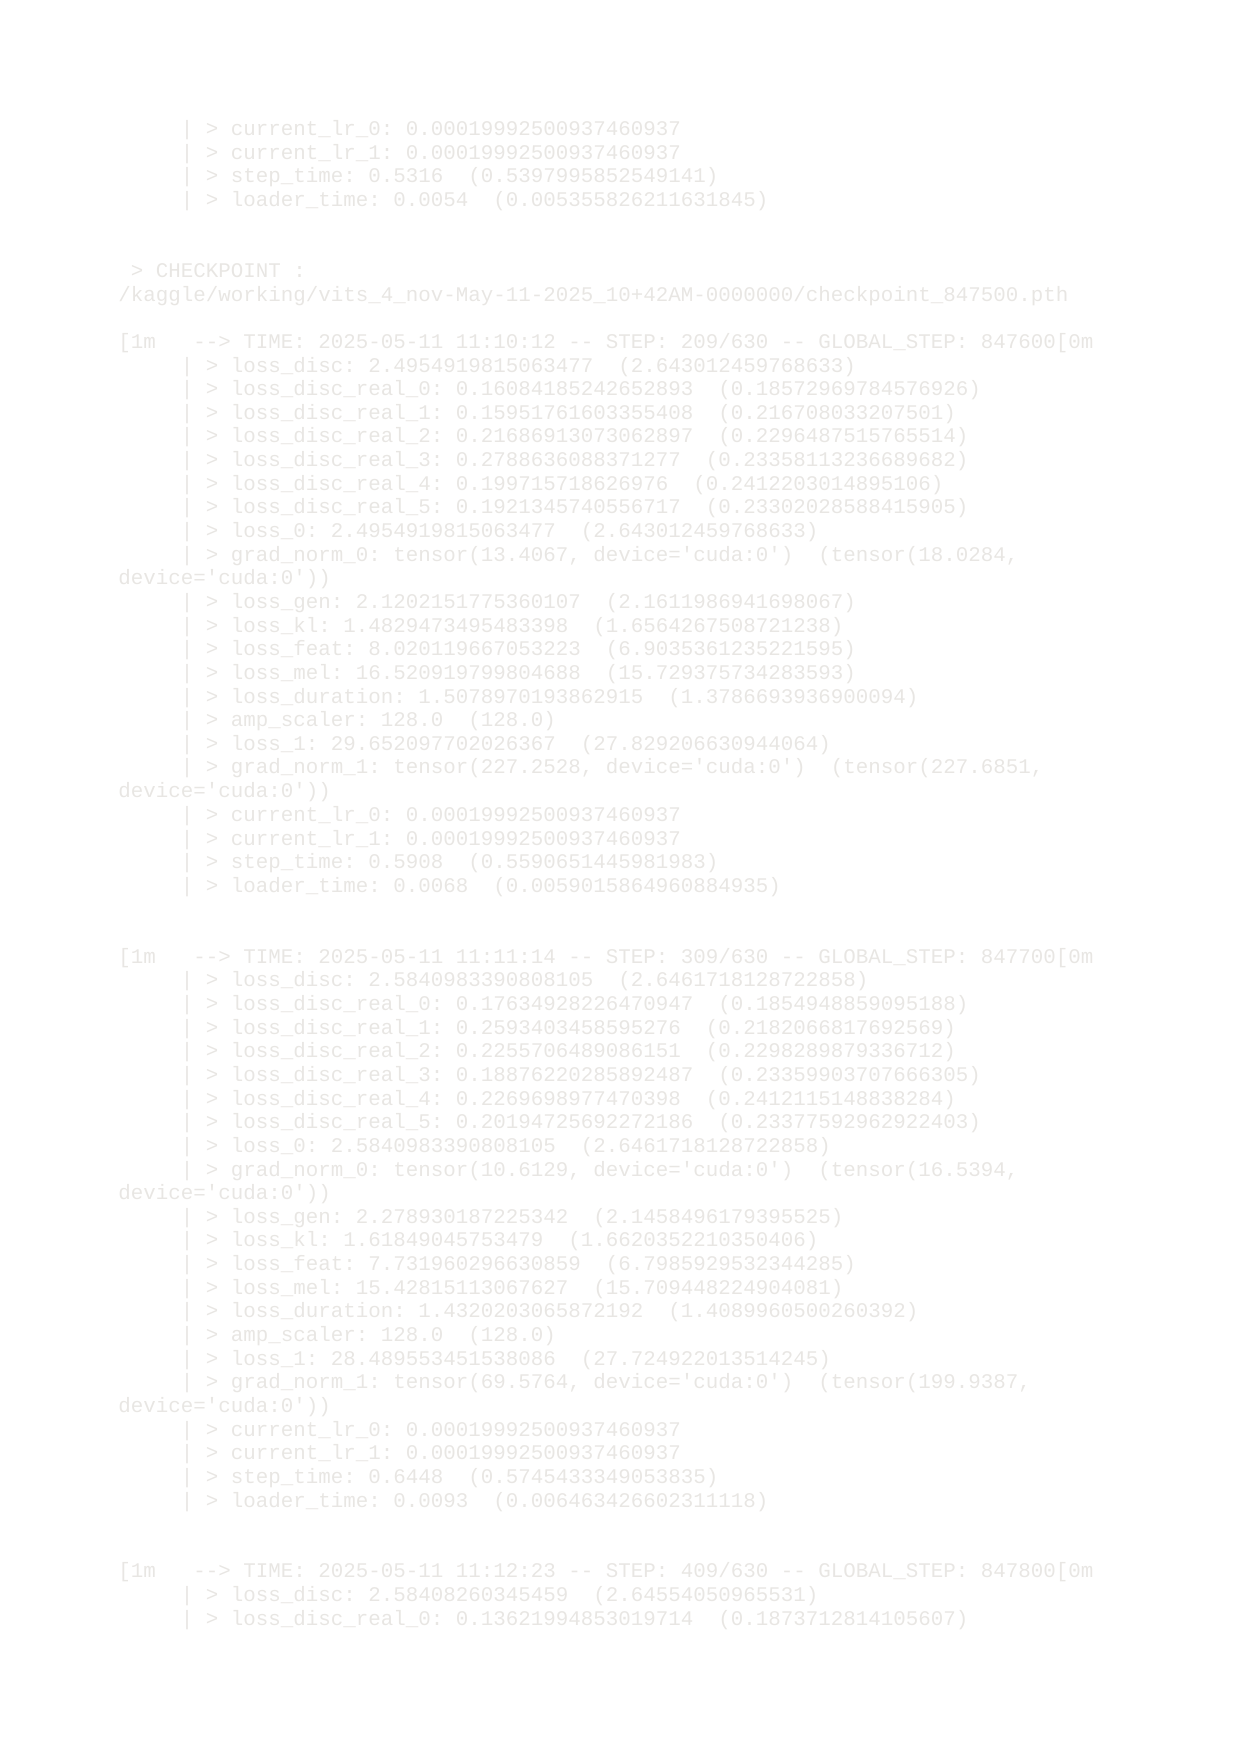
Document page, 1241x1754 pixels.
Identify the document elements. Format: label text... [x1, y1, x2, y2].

text | > current_lr_0: 0.00019992500937460937 [118, 1419, 1122, 1442]
text | > loss_feat: 7.731960296630859 (6.7985929532344285) [118, 1253, 1122, 1277]
text | > loss_1: 28.489553451538086 (27.724922013514245) [118, 1348, 1122, 1371]
text | > step_time: 0.5316 (0.5397995852549141) [118, 165, 1122, 189]
text [1m --> TIME: 2025-05-11 11:10:12 -- STEP: 209/630 -- GLOBAL_STEP: 847600[0m [118, 331, 1122, 354]
text | > amp_scaler: 128.0 (128.0) [118, 1324, 1122, 1348]
text | > loss_0: 2.4954919815063477 (2.643012459768633) [118, 520, 1122, 544]
text | > loss_disc_real_0: 0.16084185242652893 (0.18572969784576926) [118, 378, 1122, 402]
text | > loss_disc_real_0: 0.17634928226470947 (0.1854948859095188) [118, 993, 1122, 1017]
text | > loss_disc: 2.5840983390808105 (2.6461718128722858) [118, 969, 1122, 993]
text | > grad_norm_1: tensor(69.5764, device='cuda:0') (tensor(199.9387, device='cuda:0')) [118, 1371, 1122, 1419]
text | > loss_disc: 2.4954919815063477 (2.643012459768633) [118, 354, 1122, 378]
text | > loss_kl: 1.61849045753479 (1.6620352210350406) [118, 1229, 1122, 1253]
text | > loss_duration: 1.4320203065872192 (1.4089960500260392) [118, 1300, 1122, 1324]
text | > amp_scaler: 128.0 (128.0) [118, 709, 1122, 733]
text | > loss_disc_real_5: 0.20194725692272186 (0.23377592962922403) [118, 1111, 1122, 1135]
text [1m --> TIME: 2025-05-11 11:11:14 -- STEP: 309/630 -- GLOBAL_STEP: 847700[0m [118, 946, 1122, 969]
text | > grad_norm_0: tensor(10.6129, device='cuda:0') (tensor(16.5394, device='cuda:0')) [118, 1158, 1122, 1206]
text | > loss_feat: 8.020119667053223 (6.9035361235221595) [118, 638, 1122, 662]
text | > loader_time: 0.0068 (0.0059015864960884935) [118, 875, 1122, 898]
text | > loss_disc_real_5: 0.1921345740556717 (0.23302028588415905) [118, 496, 1122, 520]
text | > loss_duration: 1.5078970193862915 (1.3786693936900094) [118, 686, 1122, 709]
text | > loader_time: 0.0093 (0.006463426602311118) [118, 1489, 1122, 1513]
text | > loss_gen: 2.1202151775360107 (2.1611986941698067) [118, 591, 1122, 615]
text | > loss_mel: 15.42815113067627 (15.709448224904081) [118, 1277, 1122, 1300]
text | > current_lr_1: 0.00019992500937460937 [118, 1442, 1122, 1466]
text | > grad_norm_1: tensor(227.2528, device='cuda:0') (tensor(227.6851, device='cuda:0')) [118, 757, 1122, 804]
text | > current_lr_1: 0.00019992500937460937 [118, 142, 1122, 165]
text | > loss_disc_real_1: 0.2593403458595276 (0.2182066817692569) [118, 1017, 1122, 1040]
text | > loss_0: 2.5840983390808105 (2.6461718128722858) [118, 1135, 1122, 1158]
text > CHECKPOINT : /kaggle/working/vits_4_nov-May-11-2025_10+42AM-0000000/checkpoint_847500.pth [118, 260, 1122, 307]
text | > step_time: 0.6448 (0.5745433349053835) [118, 1466, 1122, 1489]
text | > loss_kl: 1.4829473495483398 (1.6564267508721238) [118, 615, 1122, 638]
text | > current_lr_0: 0.00019992500937460937 [118, 804, 1122, 827]
text | > loss_mel: 16.520919799804688 (15.729375734283593) [118, 662, 1122, 686]
text | > loss_disc_real_1: 0.15951761603355408 (0.216708033207501) [118, 402, 1122, 426]
text | > loss_1: 29.652097702026367 (27.829206630944064) [118, 733, 1122, 757]
text | > loss_disc_real_4: 0.199715718626976 (0.2412203014895106) [118, 473, 1122, 496]
text | > step_time: 0.5908 (0.5590651445981983) [118, 851, 1122, 875]
text | > loss_disc_real_3: 0.2788636088371277 (0.23358113236689682) [118, 449, 1122, 473]
text | > current_lr_0: 0.00019992500937460937 [118, 118, 1122, 142]
text | > loss_disc_real_4: 0.2269698977470398 (0.2412115148838284) [118, 1088, 1122, 1111]
text [1m --> TIME: 2025-05-11 11:12:23 -- STEP: 409/630 -- GLOBAL_STEP: 847800[0m [118, 1561, 1122, 1584]
text | > loader_time: 0.0054 (0.005355826211631845) [118, 189, 1122, 213]
text | > loss_disc_real_2: 0.21686913073062897 (0.2296487515765514) [118, 426, 1122, 449]
text | > loss_disc_real_3: 0.18876220285892487 (0.23359903707666305) [118, 1064, 1122, 1088]
text | > loss_disc: 2.58408260345459 (2.64554050965531) [118, 1584, 1122, 1608]
text | > loss_gen: 2.278930187225342 (2.1458496179395525) [118, 1206, 1122, 1229]
text | > current_lr_1: 0.00019992500937460937 [118, 827, 1122, 851]
text | > loss_disc_real_2: 0.2255706489086151 (0.2298289879336712) [118, 1040, 1122, 1064]
text | > grad_norm_0: tensor(13.4067, device='cuda:0') (tensor(18.0284, device='cuda:0')) [118, 544, 1122, 591]
text | > loss_disc_real_0: 0.13621994853019714 (0.1873712814105607) [118, 1608, 1122, 1631]
